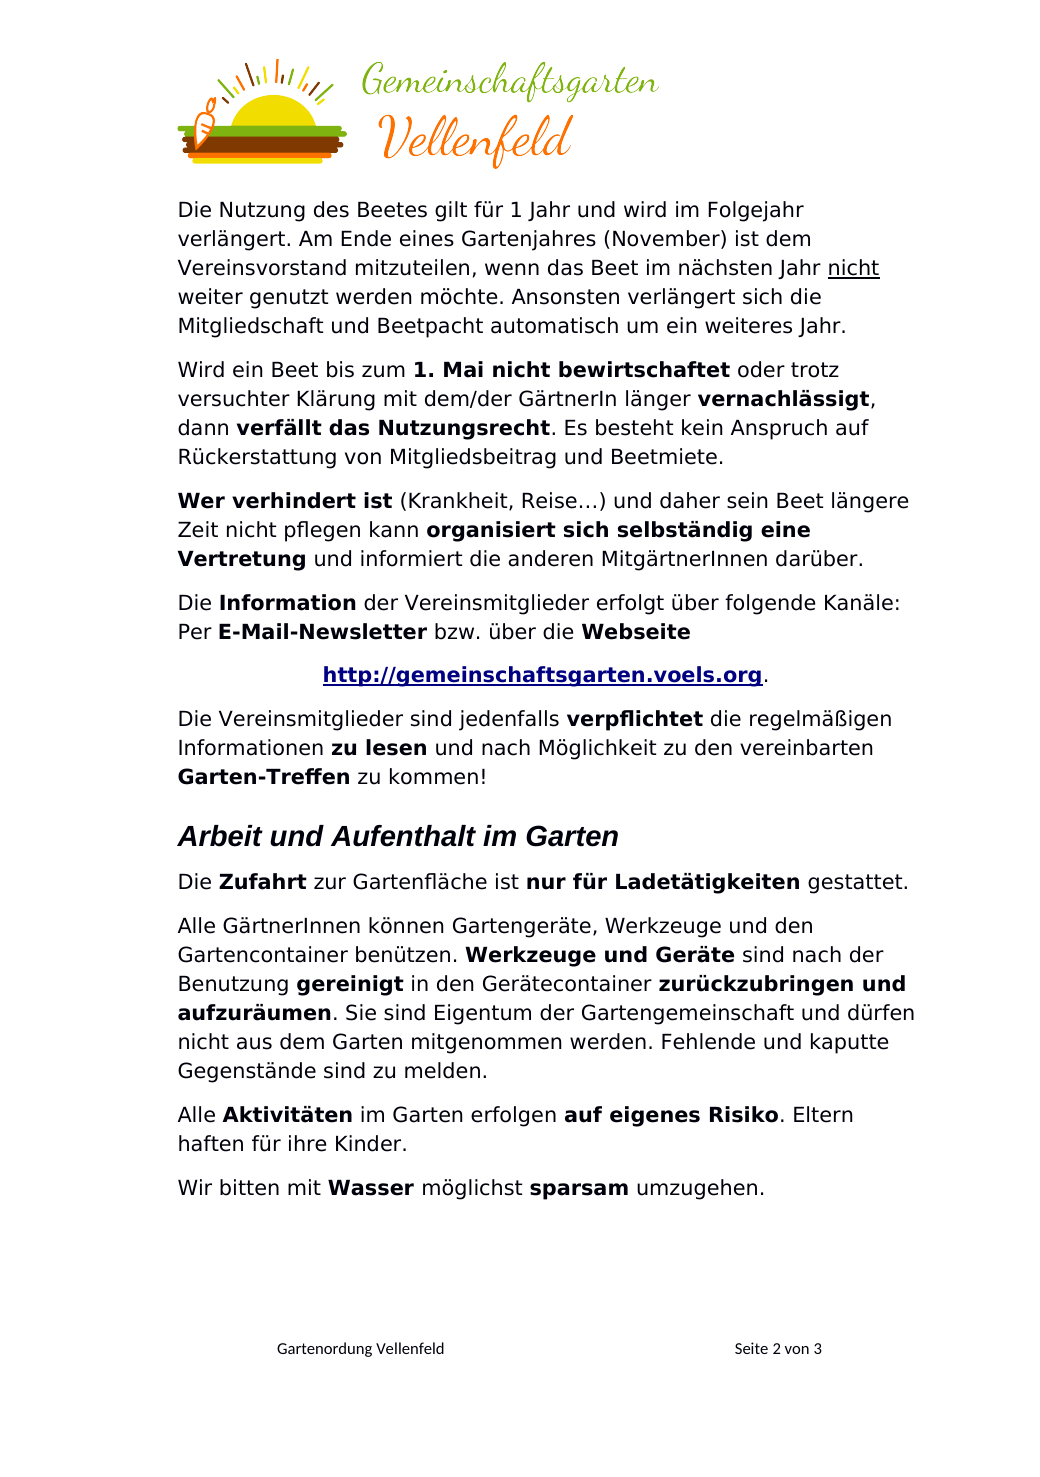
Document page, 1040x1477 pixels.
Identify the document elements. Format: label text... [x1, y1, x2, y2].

picture [177, 59, 660, 169]
text Die Vereinsmitglieder sind jedenfalls verpflichtet die regelmäßigen Informationen zu lesen und nach Möglichkeit zu den vereinbarten Garten-Treffen zu kommen! [177, 707, 921, 789]
subtitle Arbeit und Aufenthalt im Garten [177, 819, 921, 853]
text Die Zufahrt zur Gartenfläche ist nur für Ladetätigkeiten gestattet. [177, 870, 921, 894]
text Die Nutzung des Beetes gilt für 1 Jahr und wird im Folgejahr verlängert. Am Ende eines Gartenjahres (November) ist dem Vereinsvorstand mitzuteilen, wenn das Beet im nächsten Jahr nicht weiter genutzt werden möchte. Ansonsten verlängert sich die Mitgliedschaft und Beetpacht automatisch um ein weiteres Jahr. [177, 198, 921, 339]
text Wir bitten mit Wasser möglichst sparsam umzugehen. [177, 1176, 921, 1200]
text Alle Aktivitäten im Garten erfolgen auf eigenes Risiko. Eltern haften für ihre Kinder. [177, 1103, 921, 1156]
text Alle GärtnerInnen können Gartengeräte, Werkzeuge und den Gartencontainer benützen. Werkzeuge und Geräte sind nach der Benutzung gereinigt in den Gerätecontainer zurückzubringen und aufzuräumen. Sie sind Eigentum der Gartengemeinschaft und dürfen nicht aus dem Garten mitgenommen werden. Fehlende und kaputte Gegenstände sind zu melden. [177, 914, 921, 1083]
text http://gemeinschaftsgarten.voels.org. [177, 663, 921, 688]
text Wer verhindert ist (Krankheit, Reise…) und daher sein Beet längere Zeit nicht pflegen kann organisiert sich selbständig eine Vertretung und informiert die anderen MitgärtnerInnen darüber. [177, 489, 921, 571]
text Wird ein Beet bis zum 1. Mai nicht bewirtschaftet oder trotz versuchter Klärung mit dem/der GärtnerIn länger vernachlässigt, dann verfällt das Nutzungsrecht. Es besteht kein Anspruch auf Rückerstattung von Mitgliedsbeitrag und Beetmiete. [177, 358, 921, 469]
text Die Information der Vereinsmitglieder erfolgt über folgende Kanäle: Per E-Mail-Newsletter bzw. über die Webseite [177, 591, 921, 644]
